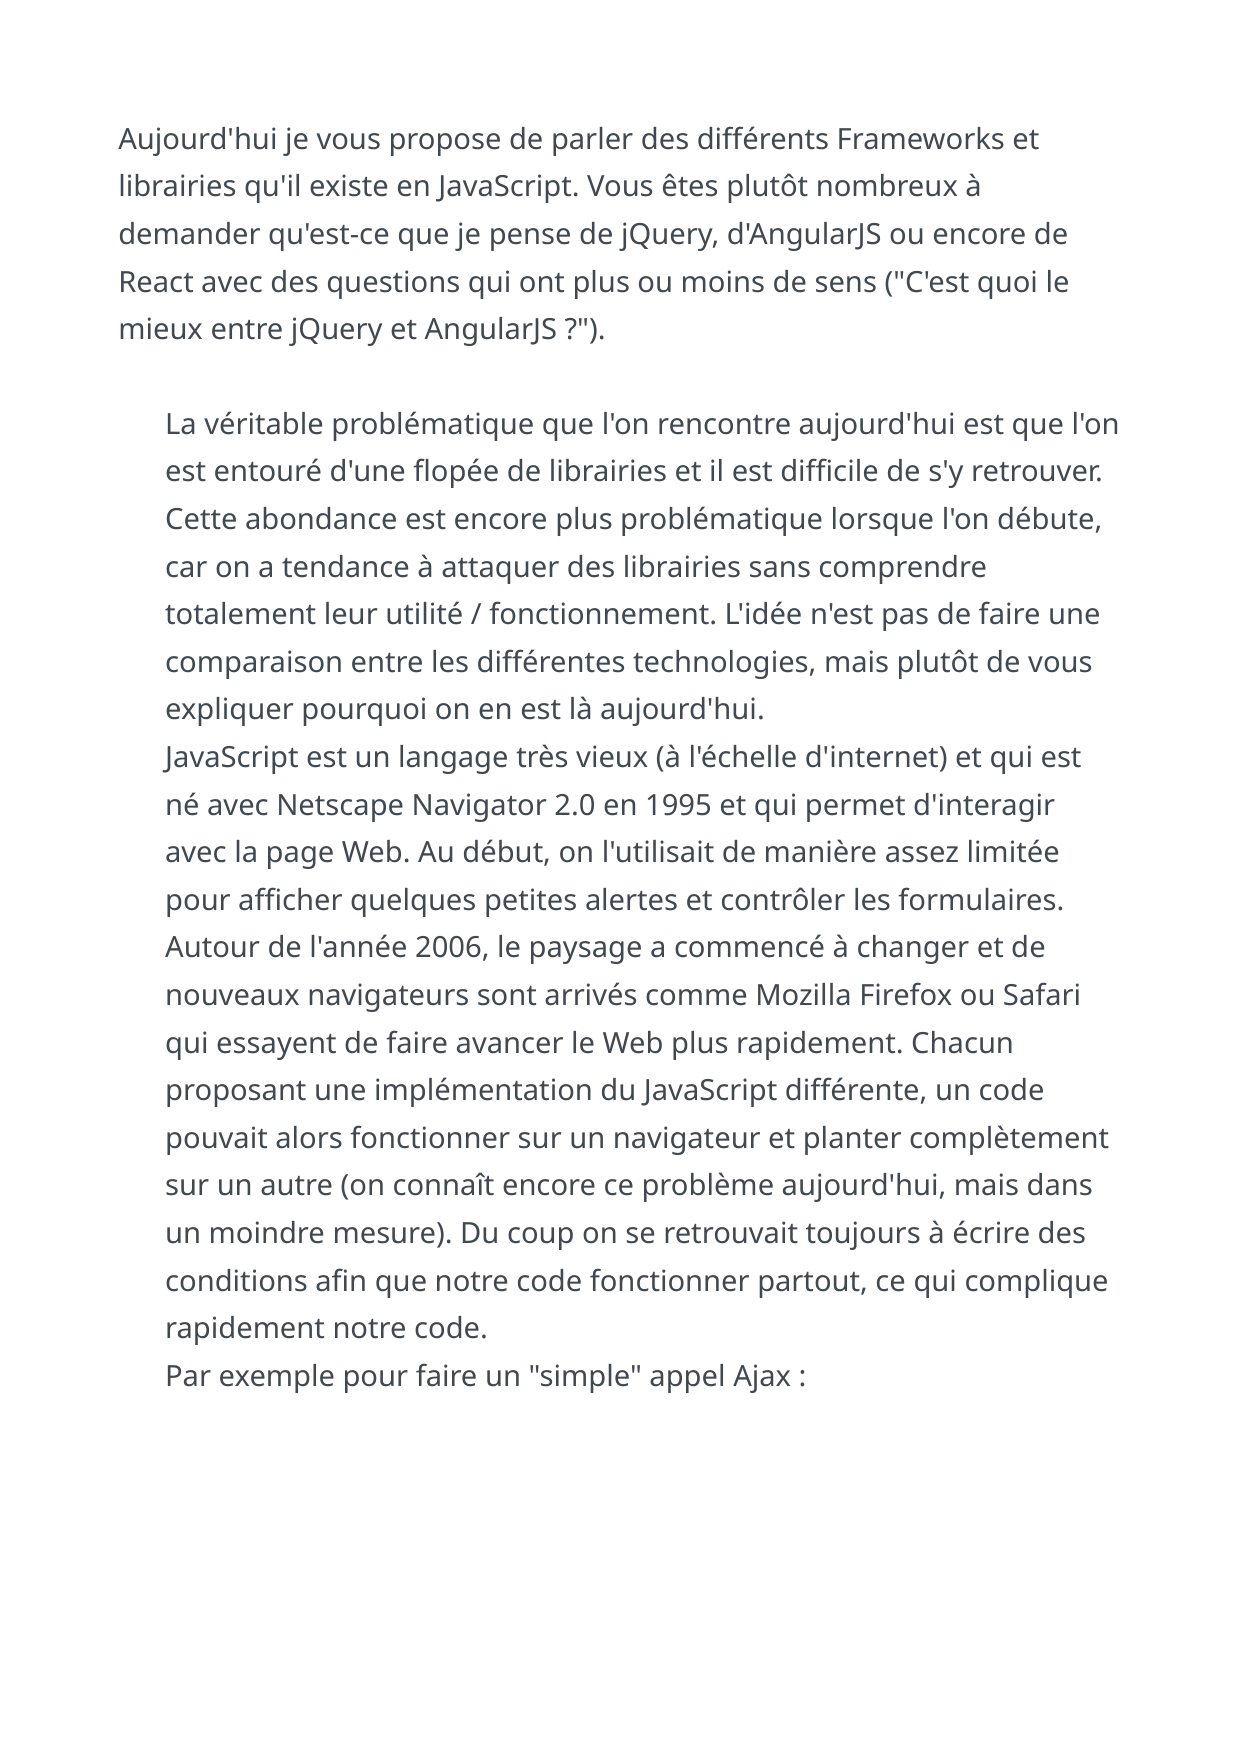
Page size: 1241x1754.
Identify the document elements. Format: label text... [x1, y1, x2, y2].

text La véritable problématique que l'on rencontre aujourd'hui est que l'on est entouré d'une flopée de librairies et il est difficile de s'y retrouver. Cette abondance est encore plus problématique lorsque l'on débute, car on a tendance à attaquer des librairies sans comprendre totalement leur utilité / fonctionnement. L'idée n'est pas de faire une comparaison entre les différentes technologies, mais plutôt de vous expliquer pourquoi on en est là aujourd'hui. [165, 403, 1122, 728]
text Aujourd'hui je vous propose de parler des différents Frameworks et librairies qu'il existe en JavaScript. Vous êtes plutôt nombreux à demander qu'est-ce que je pense de jQuery, d'AngularJS ou encore de React avec des questions qui ont plus ou moins de sens ("C'est quoi le mieux entre jQuery et AngularJS ?"). [118, 118, 1122, 348]
text Autour de l'année 2006, le paysage a commencé à changer et de nouveaux navigateurs sont arrivés comme Mozilla Firefox ou Safari qui essayent de faire avancer le Web plus rapidement. Chacun proposant une implémentation du JavaScript différente, un code pouvait alors fonctionner sur un navigateur et planter complètement sur un autre (on connaît encore ce problème aujourd'hui, mais dans un moindre mesure). Du coup on se retrouvait toujours à écrire des conditions afin que notre code fonctionner partout, ce qui complique rapidement notre code. [165, 927, 1122, 1347]
text JavaScript est un langage très vieux (à l'échelle d'internet) et qui est né avec Netscape Navigator 2.0 en 1995 et qui permet d'interagir avec la page Web. Au début, on l'utilisait de manière assez limitée pour afficher quelques petites alertes et contrôler les formulaires. [165, 736, 1122, 919]
text Par exemple pour faire un "simple" appel Ajax : [165, 1355, 1122, 1395]
